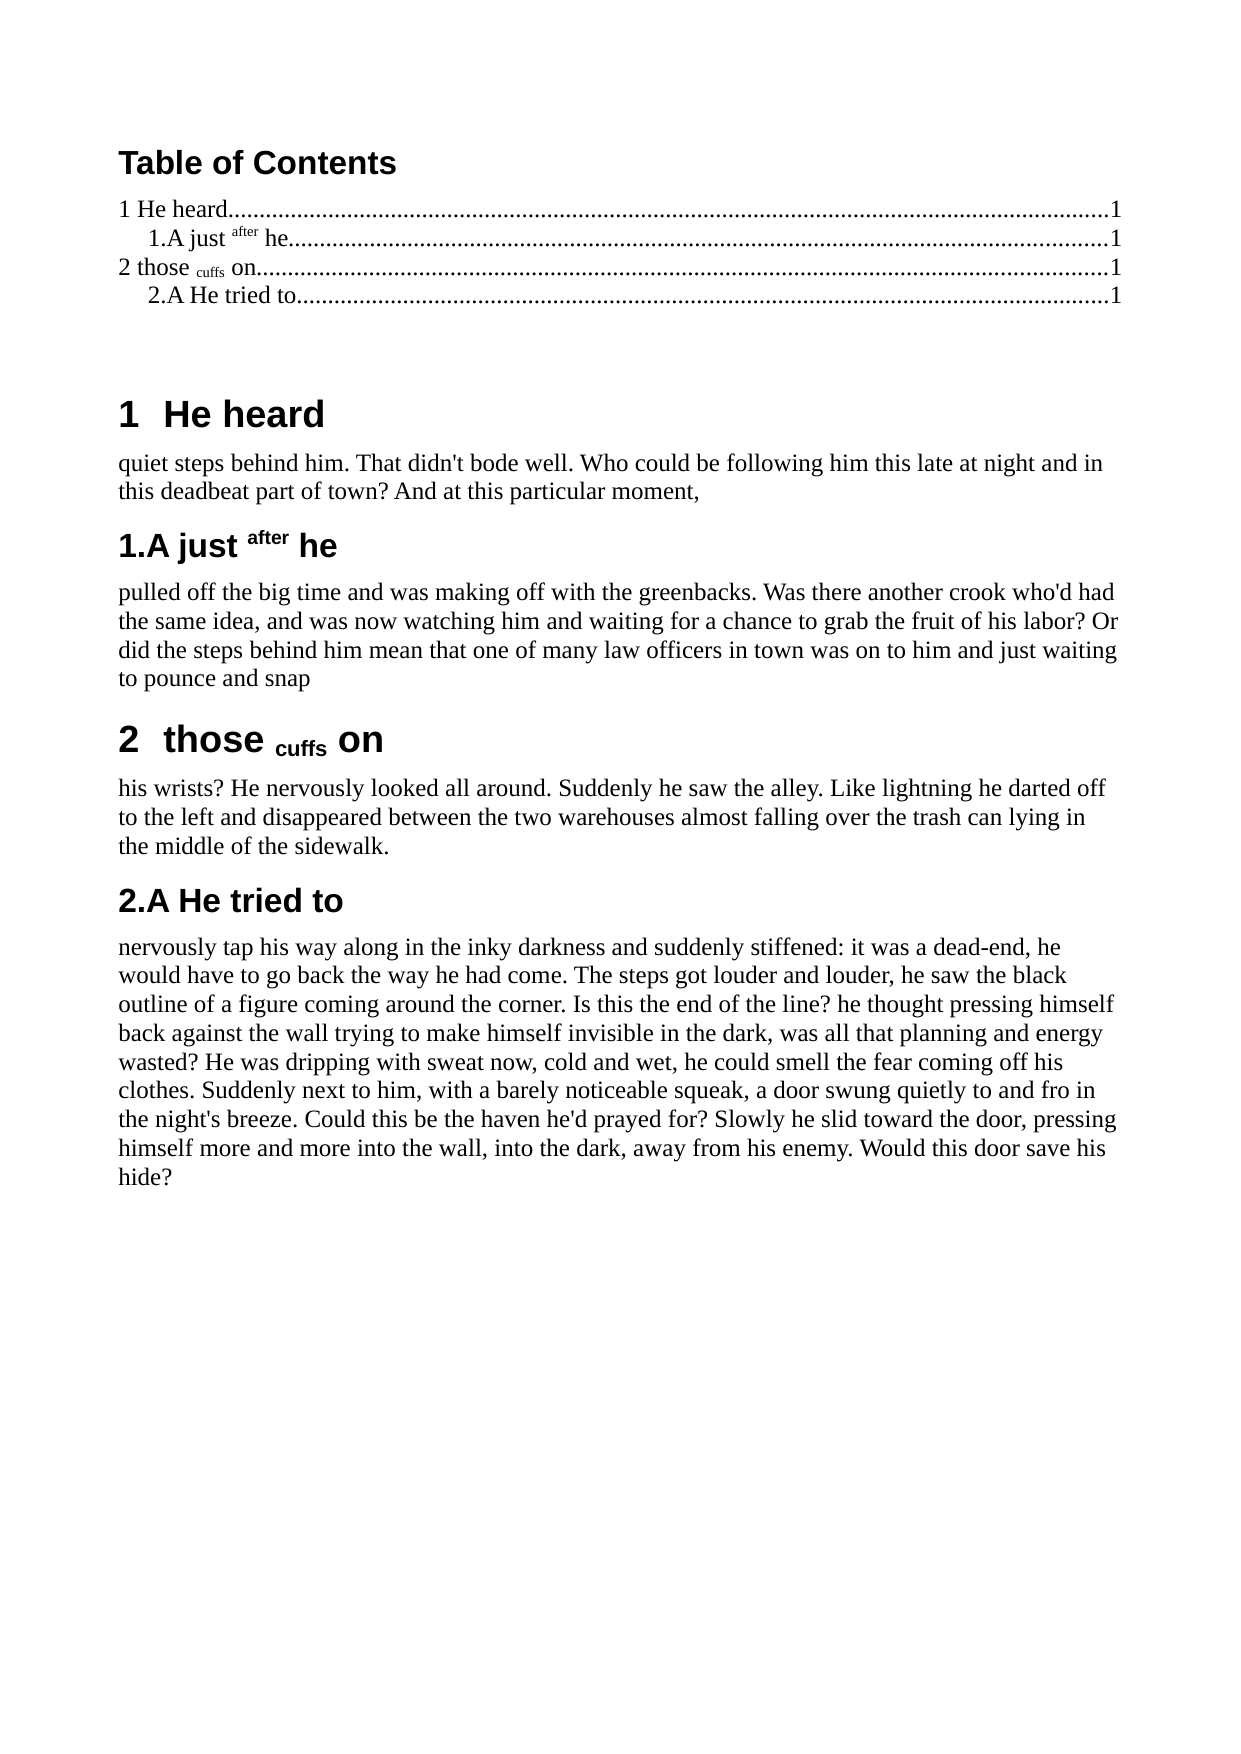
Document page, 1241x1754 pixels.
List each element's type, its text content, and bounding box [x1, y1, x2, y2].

text 2.A He tried to 1 [148, 280, 1122, 309]
text 1.A just after he 1 [148, 223, 1122, 252]
subtitle Table of Contents [118, 143, 1122, 182]
text nervously tap his way along in the inky darkness and suddenly stiffened: it was a dead-end, he would have to go back the way he had come. The steps got louder and louder, he saw the black outline of a figure coming around the corner. Is this the end of the line? he thought pressing himself back against the wall trying to make himself invisible in the dark, was all that planning and energy wasted? He was dripping with sweat now, cold and wet, he could smell the fear coming off his clothes. Suddenly next to him, with a barely noticeable squeak, a door swung quietly to and fro in the night's breeze. Could this be the haven he'd prayed for? Slowly he slid toward the door, pressing himself more and more into the wall, into the dark, away from his enemy. Would this door save his hide? [118, 932, 1122, 1190]
subtitle those cuffs on [118, 717, 1122, 761]
text 2 those cuffs on 1 [118, 252, 1122, 280]
text pulled off the big time and was making off with the greenbacks. Was there another crook who'd had the same idea, and was now watching him and waiting for a chance to grab the fruit of his labor? Or did the steps behind him mean that one of many law officers in town was on to him and just waiting to pounce and snap [118, 577, 1122, 692]
text quiet steps behind him. That didn't bode well. Who could be following him this late at night and in this deadbeat part of town? And at this particular moment, [118, 448, 1122, 505]
subtitle He tried to [118, 880, 1122, 919]
subtitle just after he [118, 526, 1122, 565]
subtitle He heard [118, 392, 1122, 435]
text 1 He heard 1 [118, 194, 1122, 223]
text his wrists? He nervously looked all around. Suddenly he saw the alley. Like lightning he darted off to the left and disappeared between the two warehouses almost falling over the trash can lying in the middle of the sidewalk. [118, 773, 1122, 859]
